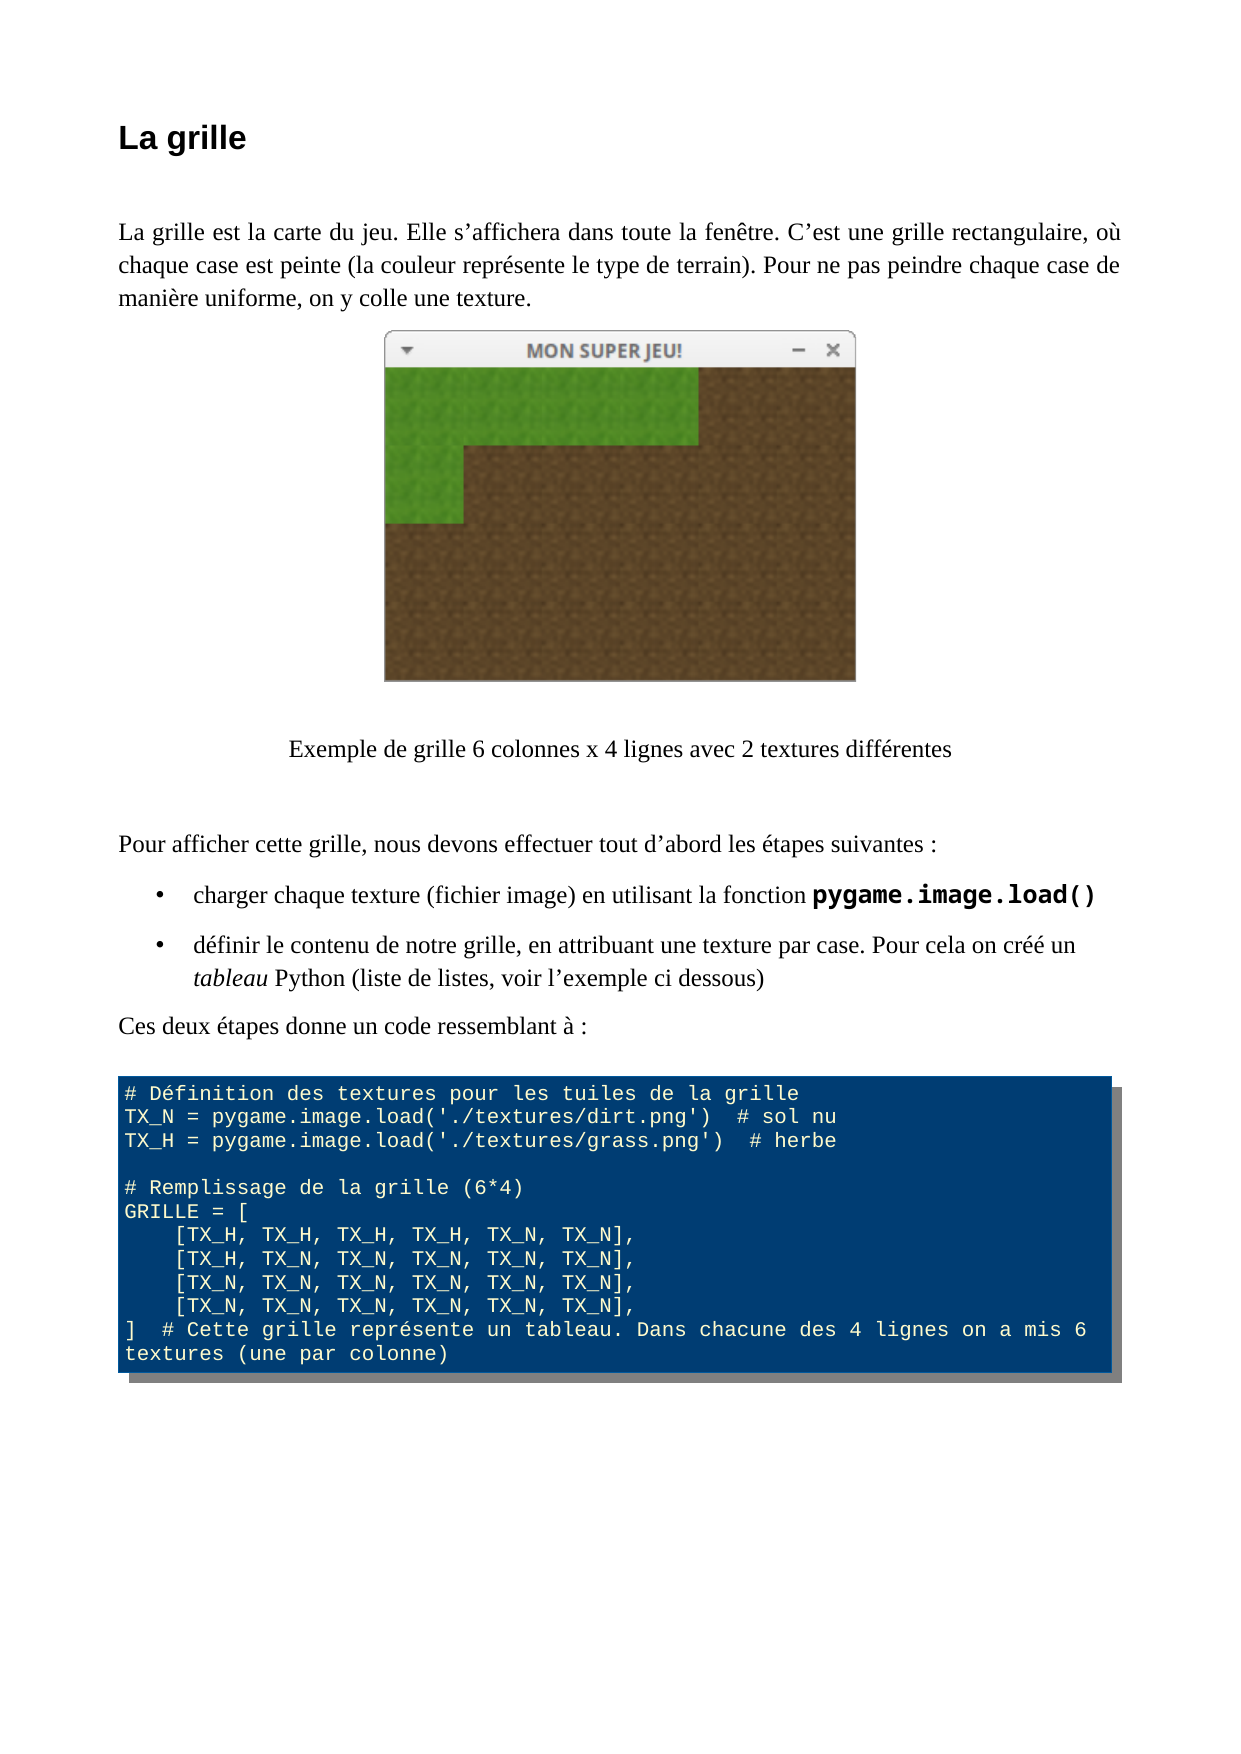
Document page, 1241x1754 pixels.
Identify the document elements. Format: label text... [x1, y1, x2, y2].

text ] # Cette grille représente un tableau. Dans chacune des 4 lignes on a mis 6 textures (une par colonne) [119, 1313, 1111, 1372]
text La grille est la carte du jeu. Elle s’affichera dans toute la fenêtre. C’est une grille rectangulaire, où chaque case est peinte (la couleur représente le type de terrain). Pour ne pas peindre chaque case de manière uniforme, on y colle une texture. [118, 217, 1122, 312]
text GRILLE = [ [119, 1195, 1111, 1218]
text [TX_H, TX_N, TX_N, TX_N, TX_N, TX_N], [119, 1242, 1111, 1266]
list charger chaque texture (fichier image) en utilisant la fonction pygame.image.load() [156, 877, 1122, 911]
text [TX_N, TX_N, TX_N, TX_N, TX_N, TX_N], [119, 1266, 1111, 1289]
text [TX_H, TX_H, TX_H, TX_H, TX_N, TX_N], [119, 1218, 1111, 1242]
text TX_H = pygame.image.load('./textures/grass.png') # herbe [119, 1124, 1111, 1147]
text Ces deux étapes donne un code ressemblant à : [118, 1011, 1122, 1040]
text [TX_N, TX_N, TX_N, TX_N, TX_N, TX_N], [119, 1289, 1111, 1313]
text Pour afficher cette grille, nous devons effectuer tout d’abord les étapes suivantes : [118, 829, 1122, 858]
picture [384, 330, 857, 682]
subtitle La grille [118, 118, 1122, 157]
text # Définition des textures pour les tuiles de la grille [119, 1077, 1111, 1100]
text TX_N = pygame.image.load('./textures/dirt.png') # sol nu [119, 1100, 1111, 1124]
list définir le contenu de notre grille, en attribuant une texture par case. Pour cela on créé un tableau Python (liste de listes, voir l’exemple ci dessous) [156, 931, 1122, 992]
text # Remplissage de la grille (6*4) [119, 1171, 1111, 1195]
text Exemple de grille 6 colonnes x 4 lignes avec 2 textures différentes [118, 734, 1122, 763]
